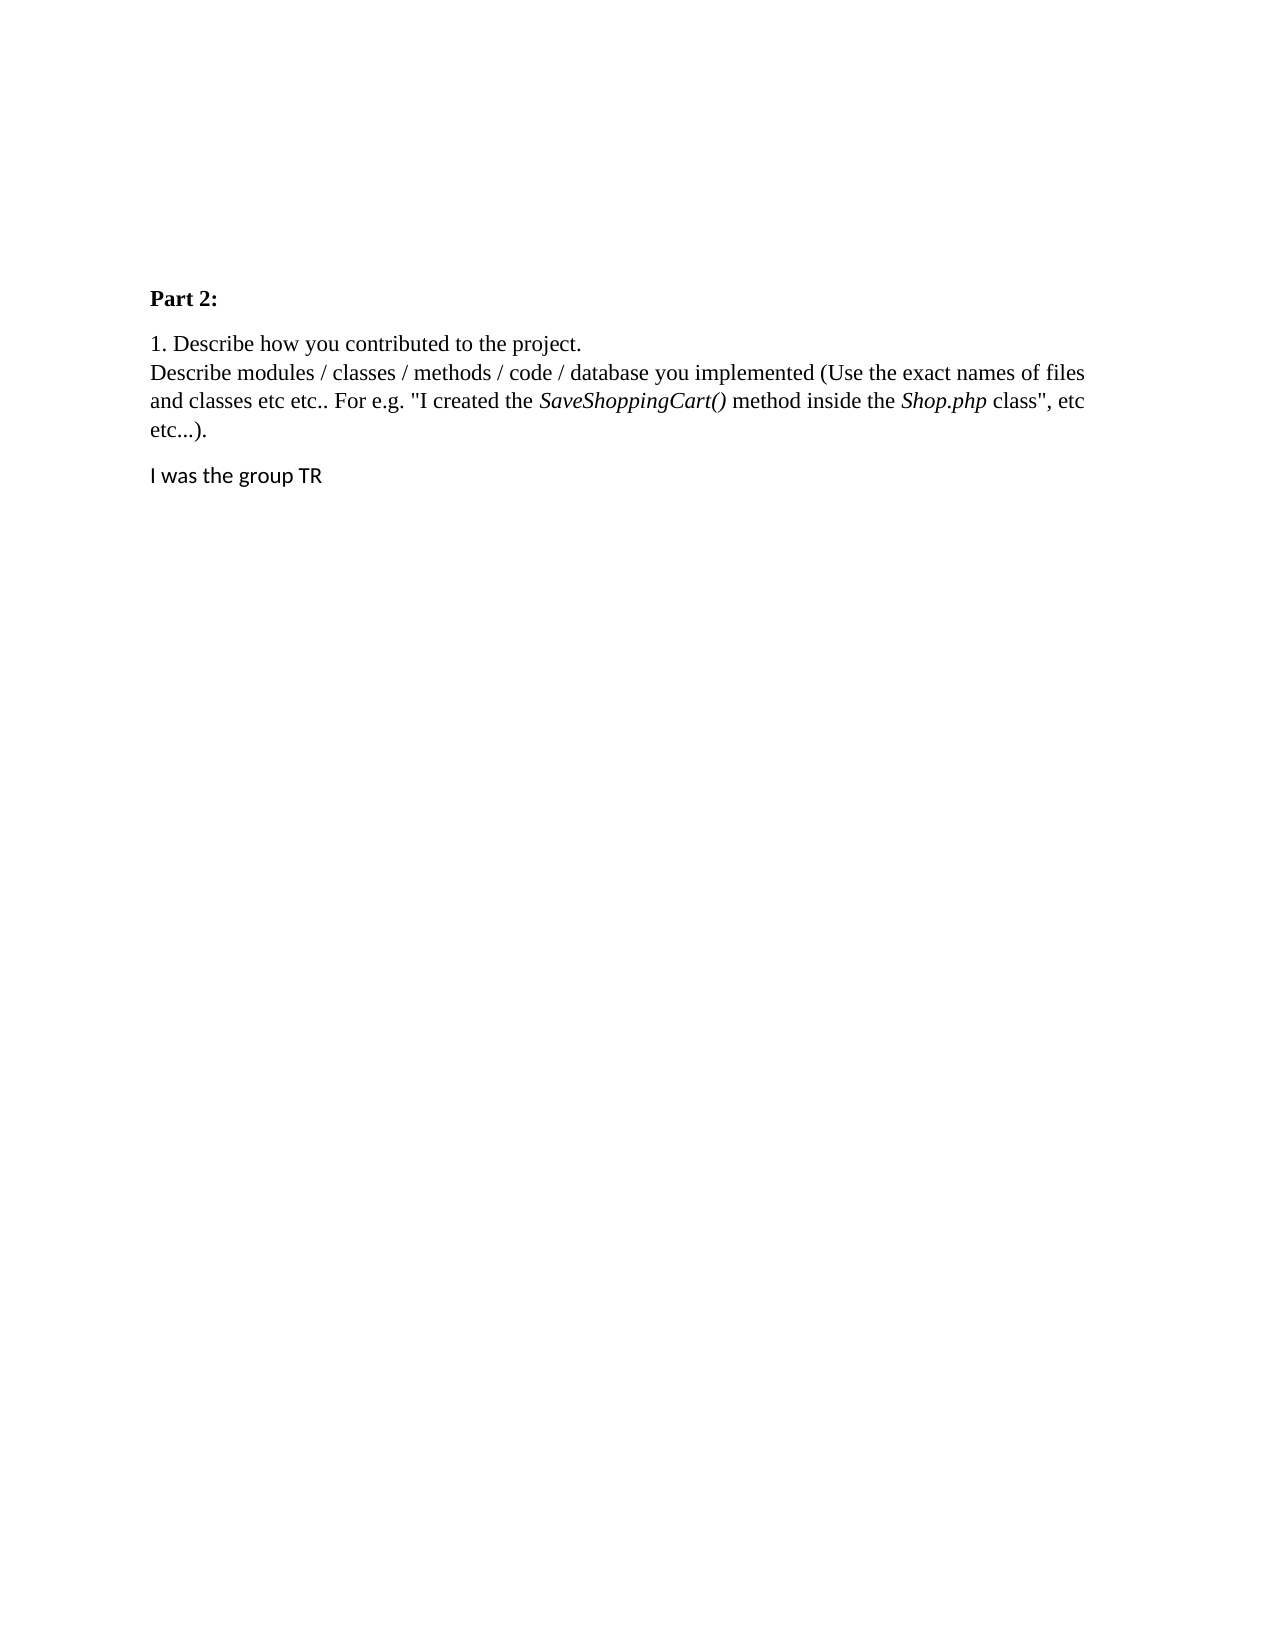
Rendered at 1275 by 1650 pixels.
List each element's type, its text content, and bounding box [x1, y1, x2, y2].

text Part 2: [150, 285, 1125, 312]
text 1. Describe how you contributed to the project. Describe modules / classes / methods / code / database you implemented (Use the exact names of files and classes etc etc.. For e.g. "I created the SaveShoppingCart() method inside the Shop.php class", etc etc...). [150, 330, 1125, 442]
text I was the group TR [150, 461, 1125, 489]
